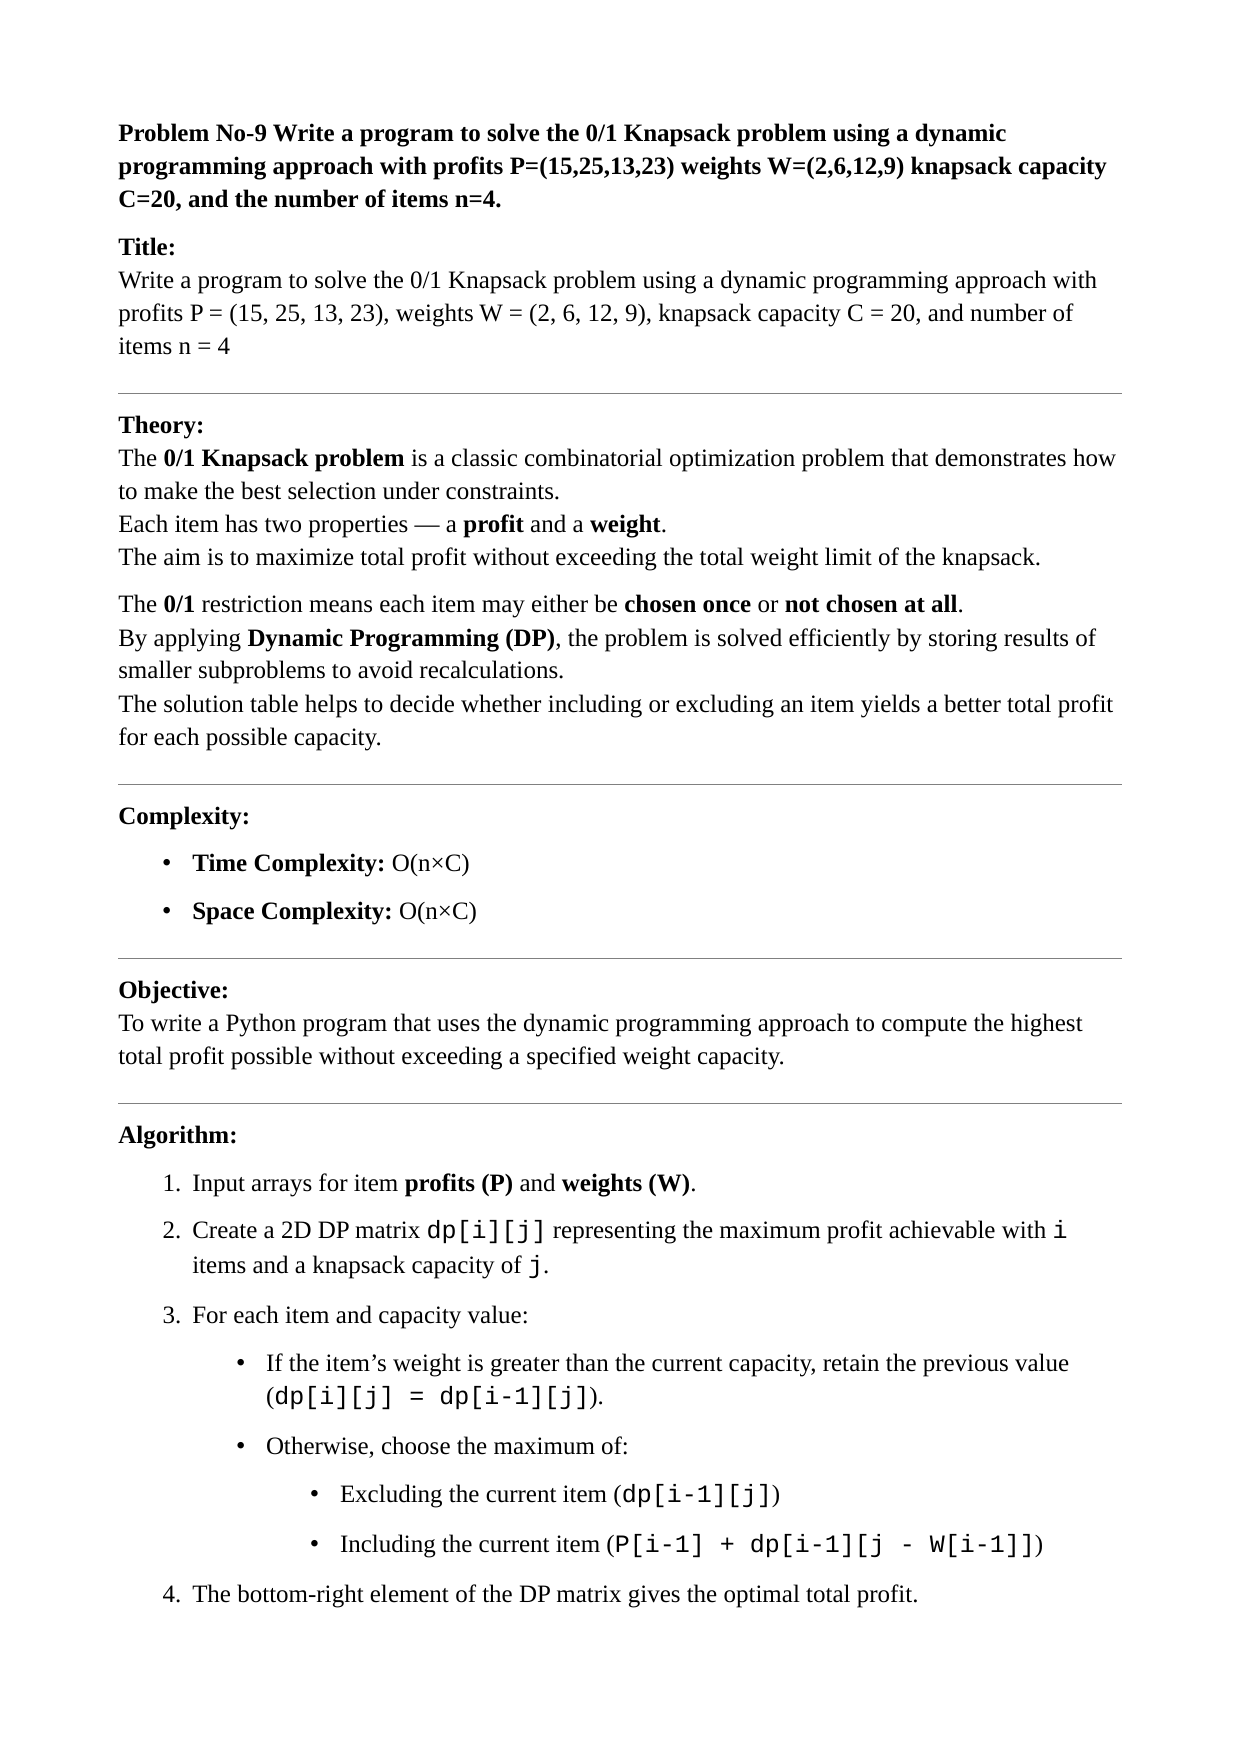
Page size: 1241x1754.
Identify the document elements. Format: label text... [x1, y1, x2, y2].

list Space Complexity: O(n×C) [162, 896, 1122, 925]
list Time Complexity: O(n×C) [162, 848, 1122, 877]
list Input arrays for item profits (P) and weights (W). [162, 1168, 1122, 1196]
text Algorithm: [118, 1120, 1122, 1149]
list If the item’s weight is greater than the current capacity, retain the previous value (dp[i][j] = dp[i-1][j]). [236, 1348, 1122, 1412]
list Including the current item (P[i-1] + dp[i-1][j - W[i-1]]) [310, 1529, 1122, 1559]
list The bottom-right element of the DP matrix gives the optimal total profit. [162, 1579, 1122, 1607]
list Excluding the current item (dp[i-1][j]) [310, 1479, 1122, 1509]
list Create a 2D DP matrix dp[i][j] representing the maximum profit achievable with i items and a knapsack capacity of j. [162, 1215, 1122, 1281]
list For each item and capacity value: [162, 1300, 1122, 1329]
text Theory: The 0/1 Knapsack problem is a classic combinatorial optimization problem that demonstrates how to make the best selection under constraints. Each item has two properties — a profit and a weight. The aim is to maximize total profit without exceeding the total weight limit of the knapsack. [118, 410, 1122, 571]
text The 0/1 restriction means each item may either be chosen once or not chosen at all. By applying Dynamic Programming (DP), the problem is solved efficiently by storing results of smaller subproblems to avoid recalculations. The solution table helps to decide whether including or excluding an item yields a better total profit for each possible capacity. [118, 589, 1122, 750]
list Otherwise, choose the maximum of: [236, 1431, 1122, 1460]
text Title: Write a program to solve the 0/1 Knapsack problem using a dynamic programming approach with profits P = (15, 25, 13, 23), weights W = (2, 6, 12, 9), knapsack capacity C = 20, and number of items n = 4 [118, 232, 1122, 359]
text Problem No-9 Write a program to solve the 0/1 Knapsack problem using a dynamic programming approach with profits P=(15,25,13,23) weights W=(2,6,12,9) knapsack capacity C=20, and the number of items n=4. [118, 118, 1122, 213]
text Complexity: [118, 801, 1122, 829]
text Objective: To write a Python program that uses the dynamic programming approach to compute the highest total profit possible without exceeding a specified weight capacity. [118, 975, 1122, 1070]
